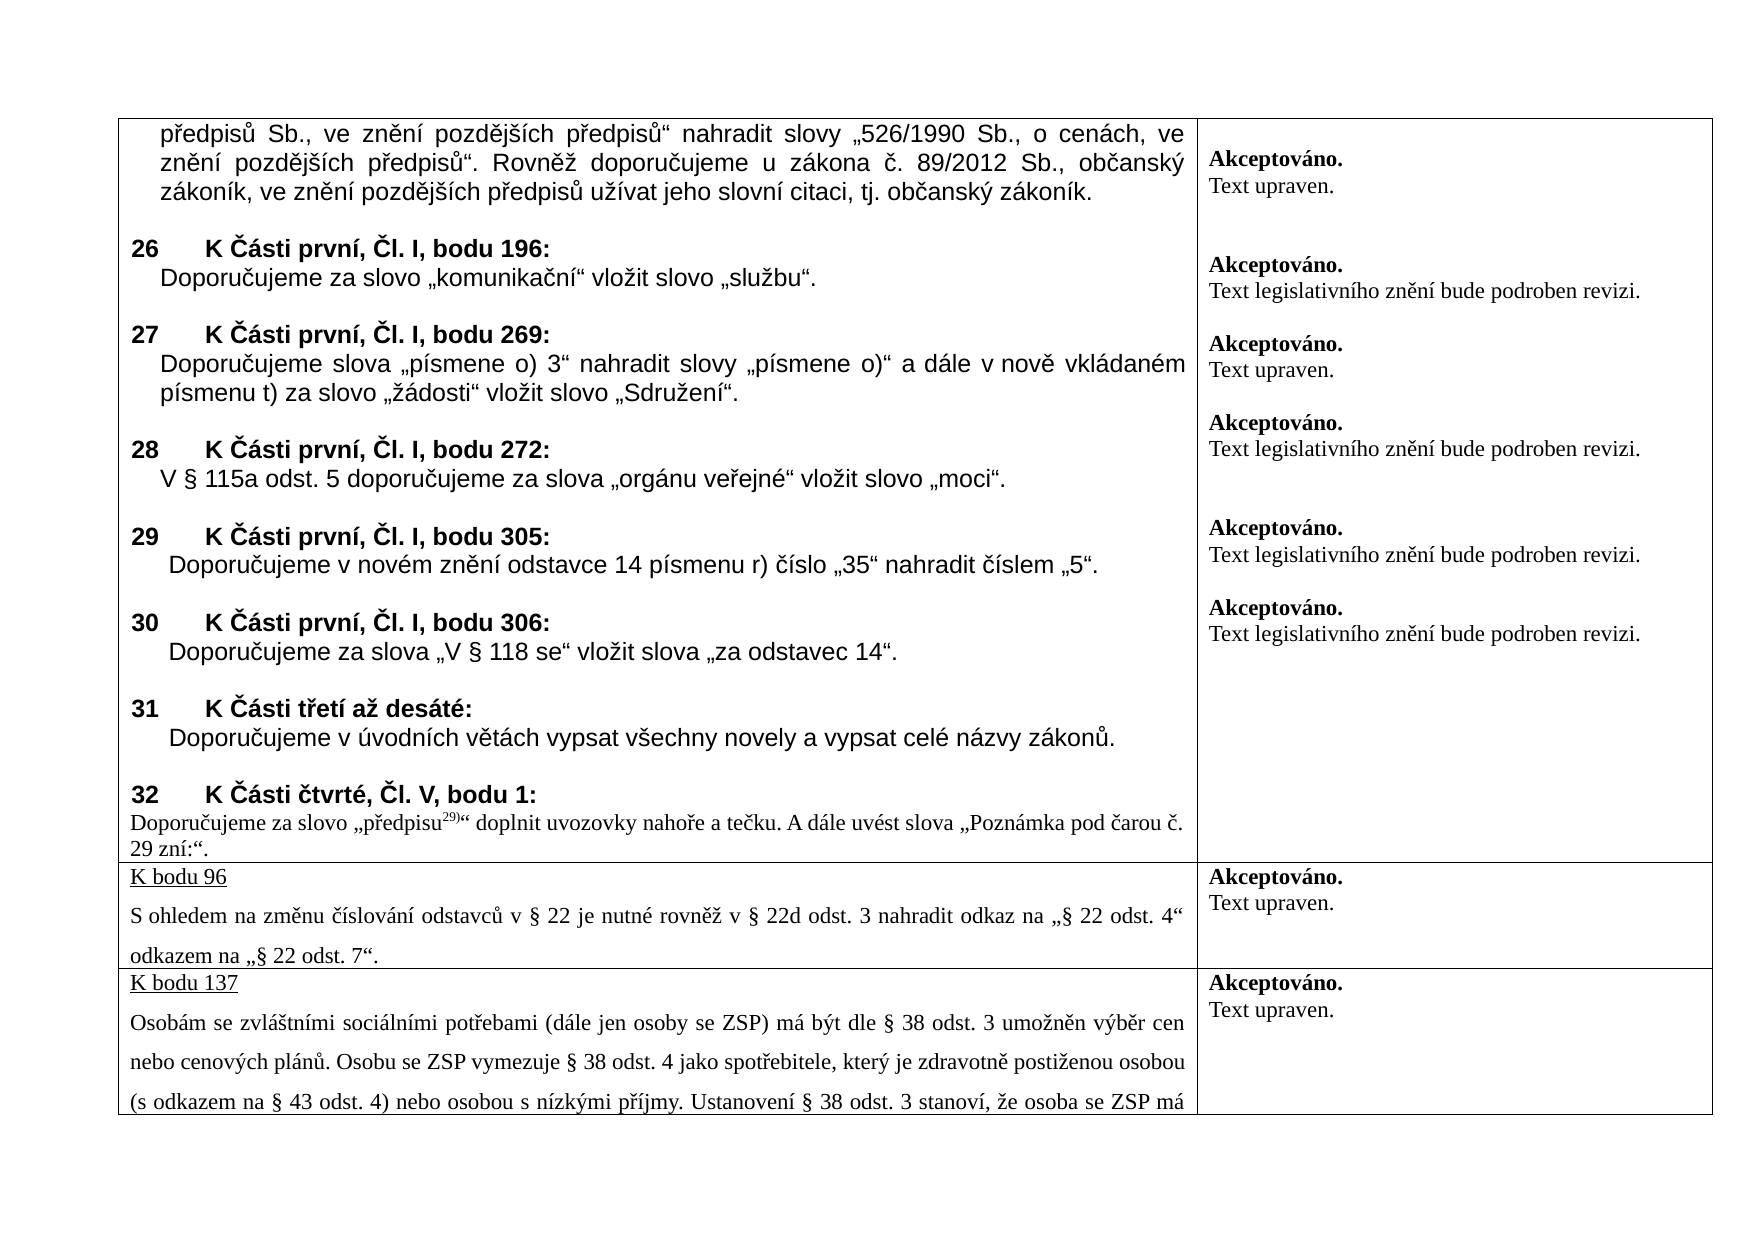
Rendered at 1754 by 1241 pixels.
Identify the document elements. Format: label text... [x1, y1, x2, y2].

table_cell K bodu 137 Osobám se zvláštními sociálními potřebami (dále jen osoby se ZSP) má být dle § 38 odst. 3 umožněn výběr cen nebo cenových plánů. Osobu se ZSP vymezuje § 38 odst. 4 jako spotřebitele, který je zdravotně postiženou osobou (s odkazem na § 43 odst. 4) nebo osobou s nízkými příjmy. Ustanovení § 38 odst. 3 stanoví, že osoba se ZSP má [119, 969, 1197, 1114]
table_cell K bodu 96 S ohledem na změnu číslování odstavců v § 22 je nutné rovněž v § 22d odst. 3 nahradit odkaz na „§ 22 odst. 4“ odkazem na „§ 22 odst. 7“. [119, 863, 1197, 968]
table_cell Akceptováno. Text upraven. Akceptováno. Text legislativního znění bude podroben revizi. Akceptováno. Text upraven. Akceptováno. Text legislativního znění bude podroben revizi. Akceptováno. Text legislativního znění bude podroben revizi. Akceptováno. Text legislativního znění bude podroben revizi. [1198, 119, 1712, 862]
table_cell Akceptováno. Text upraven. [1198, 969, 1712, 1114]
table_cell předpisů Sb., ve znění pozdějších předpisů“ nahradit slovy „526/1990 Sb., o cenách, ve znění pozdějších předpisů“. Rovněž doporučujeme u zákona č. 89/2012 Sb., občanský zákoník, ve znění pozdějších předpisů užívat jeho slovní citaci, tj. občanský zákoník. K Části první, Čl. I, bodu 196: Doporučujeme za slovo „komunikační“ vložit slovo „službu“. K Části první, Čl. I, bodu 269: Doporučujeme slova „písmene o) 3“ nahradit slovy „písmene o)“ a dále v nově vkládaném písmenu t) za slovo „žádosti“ vložit slovo „Sdružení“. K Části první, Čl. I, bodu 272: V § 115a odst. 5 doporučujeme za slova „orgánu veřejné“ vložit slovo „moci“. K Části první, Čl. I, bodu 305: Doporučujeme v novém znění odstavce 14 písmenu r) číslo „35“ nahradit číslem „5“. K Části první, Čl. I, bodu 306: Doporučujeme za slova „V § 118 se“ vložit slova „za odstavec 14“. K Části třetí až desáté: Doporučujeme v úvodních větách vypsat všechny novely a vypsat celé názvy zákonů. K Části čtvrté, Čl. V, bodu 1: Doporučujeme za slovo „předpisu29)“ doplnit uvozovky nahoře a tečku. A dále uvést slova „Poznámka pod čarou č. 29 zní:“. [119, 119, 1197, 862]
table_cell Akceptováno. Text upraven. [1198, 863, 1712, 968]
